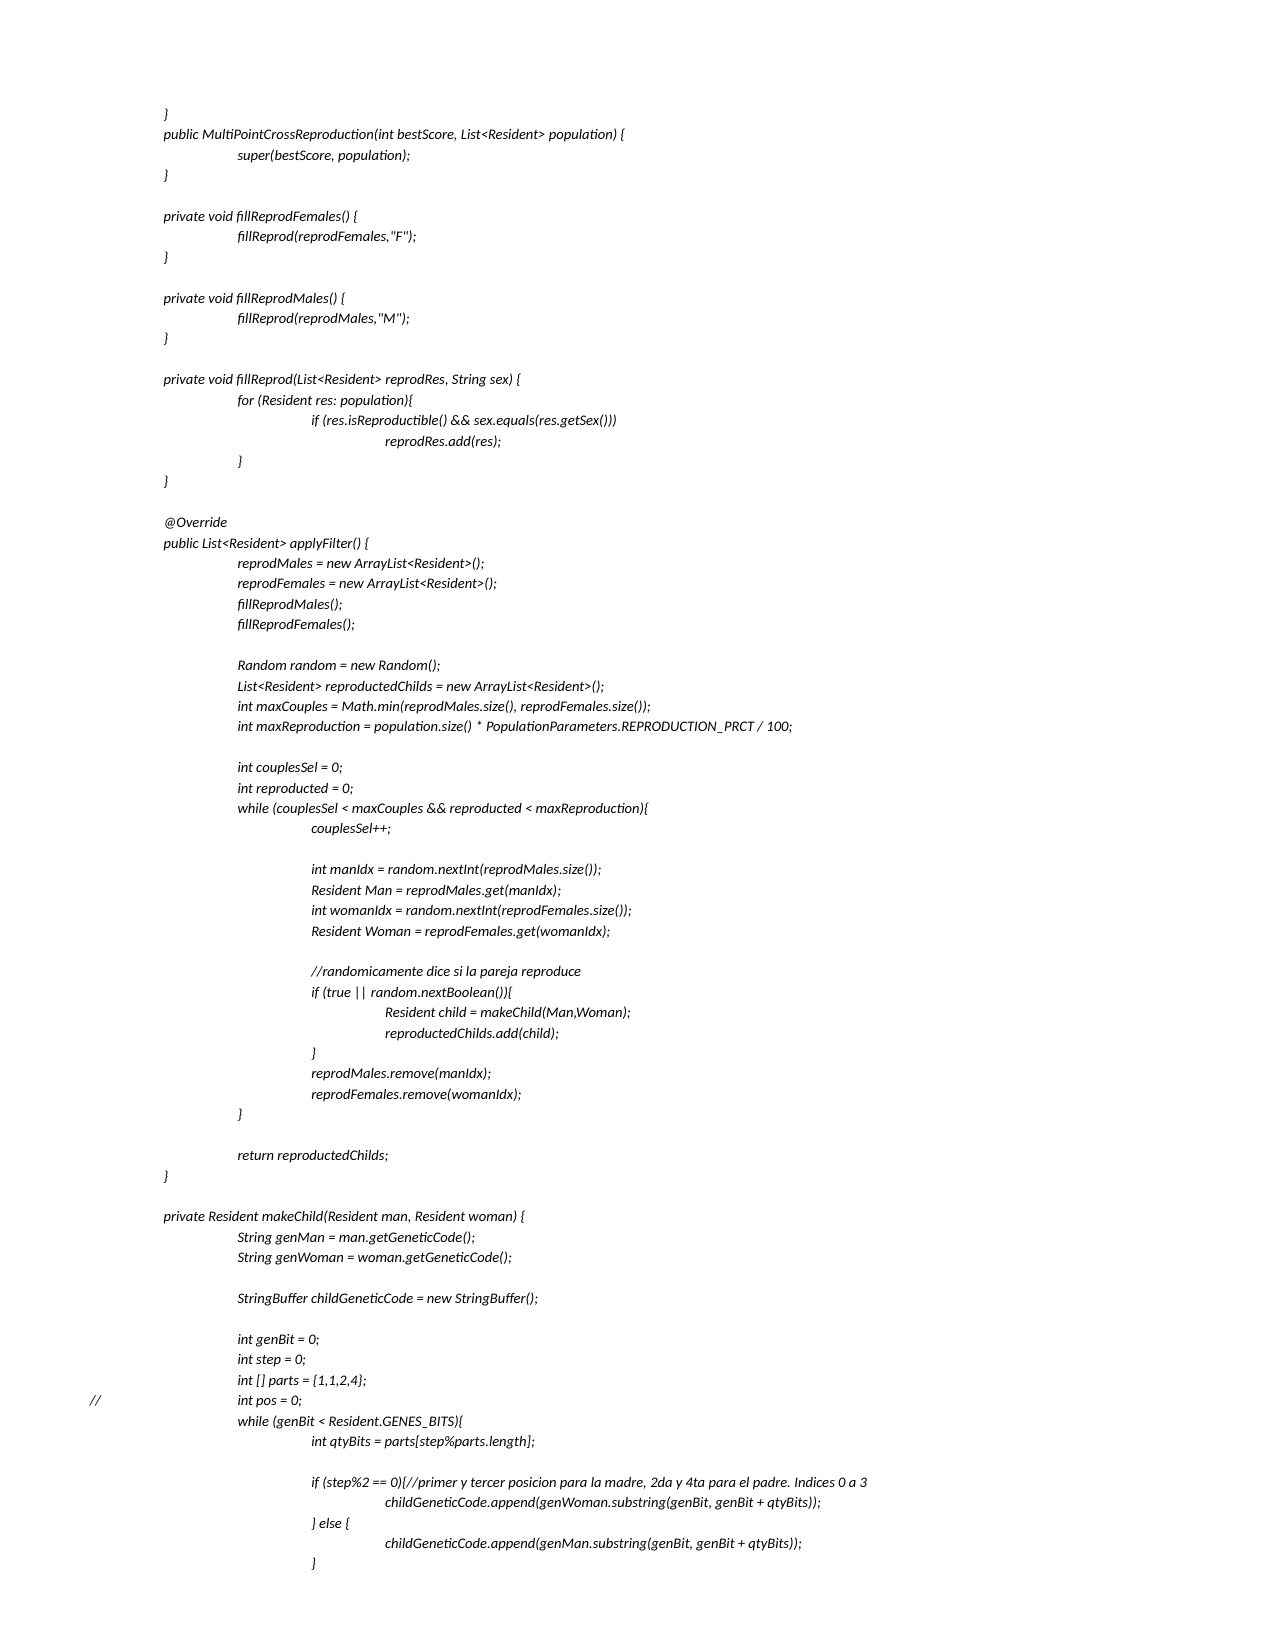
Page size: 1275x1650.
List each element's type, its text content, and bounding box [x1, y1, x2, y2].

text StringBuffer childGeneticCode = new StringBuffer(); [89, 1289, 1229, 1307]
text Resident child = makeChild(Man,Woman); [89, 1003, 1229, 1021]
text int manIdx = random.nextInt(reprodMales.size()); [89, 861, 1229, 878]
text reprodFemales.remove(womanIdx); [89, 1085, 1229, 1103]
text } [89, 473, 1229, 490]
text while (genBit < Resident.GENES_BITS){ [89, 1412, 1229, 1429]
text } [89, 452, 1229, 470]
text for (Resident res: population){ [89, 391, 1229, 409]
text String genMan = man.getGeneticCode(); [89, 1228, 1229, 1246]
text fillReprodFemales(); [89, 616, 1229, 633]
text Random random = new Random(); [89, 656, 1229, 674]
text private void fillReprod(List<Resident> reprodRes, String sex) { [89, 371, 1229, 388]
text @Override [89, 513, 1229, 531]
text int genBit = 0; [89, 1330, 1229, 1348]
text } else { [89, 1514, 1229, 1532]
text int maxCouples = Math.min(reprodMales.size(), reprodFemales.size()); [89, 697, 1229, 715]
text public MultiPointCrossReproduction(int bestScore, List<Resident> population) { [89, 126, 1229, 143]
text reprodMales = new ArrayList<Resident>(); [89, 554, 1229, 572]
text return reproductedChilds; [89, 1146, 1229, 1164]
text while (couplesSel < maxCouples && reproducted < maxReproduction){ [89, 799, 1229, 817]
text super(bestScore, population); [89, 146, 1229, 164]
text fillReprod(reprodMales,"M"); [89, 309, 1229, 327]
text childGeneticCode.append(genMan.substring(genBit, genBit + qtyBits)); [89, 1534, 1229, 1552]
text private void fillReprodFemales() { [89, 207, 1229, 225]
text // int pos = 0; [89, 1391, 1229, 1409]
text //randomicamente dice si la pareja reproduce [89, 963, 1229, 980]
text int womanIdx = random.nextInt(reprodFemales.size()); [89, 901, 1229, 919]
text if (res.isReproductible() && sex.equals(res.getSex())) [89, 411, 1229, 429]
text private void fillReprodMales() { [89, 289, 1229, 307]
text reprodFemales = new ArrayList<Resident>(); [89, 575, 1229, 592]
text } [89, 1167, 1229, 1184]
text int step = 0; [89, 1351, 1229, 1368]
text reprodRes.add(res); [89, 432, 1229, 449]
text couplesSel++; [89, 820, 1229, 837]
text private Resident makeChild(Resident man, Resident woman) { [89, 1208, 1229, 1225]
text Resident Man = reprodMales.get(manIdx); [89, 881, 1229, 899]
text public List<Resident> applyFilter() { [89, 534, 1229, 552]
text List<Resident> reproductedChilds = new ArrayList<Resident>(); [89, 677, 1229, 694]
text int [] parts = {1,1,2,4}; [89, 1371, 1229, 1389]
text if (step%2 == 0){//primer y tercer posicion para la madre, 2da y 4ta para el padre. Indices 0 a 3 [89, 1473, 1229, 1491]
text } [89, 1106, 1229, 1123]
text String genWoman = woman.getGeneticCode(); [89, 1248, 1229, 1266]
text Resident Woman = reprodFemales.get(womanIdx); [89, 922, 1229, 939]
text reproductedChilds.add(child); [89, 1024, 1229, 1042]
text int maxReproduction = population.size() * PopulationParameters.REPRODUCTION_PRCT / 100; [89, 718, 1229, 735]
text } [89, 1044, 1229, 1062]
text } [89, 330, 1229, 347]
text int reproducted = 0; [89, 779, 1229, 797]
text } [89, 166, 1229, 184]
text if (true || random.nextBoolean()){ [89, 983, 1229, 1001]
text reprodMales.remove(manIdx); [89, 1065, 1229, 1082]
text childGeneticCode.append(genWoman.substring(genBit, genBit + qtyBits)); [89, 1493, 1229, 1511]
text int couplesSel = 0; [89, 758, 1229, 776]
text } [89, 1555, 1229, 1572]
text } [89, 248, 1229, 266]
text fillReprod(reprodFemales,"F"); [89, 228, 1229, 245]
text int qtyBits = parts[step%parts.length]; [89, 1432, 1229, 1450]
text } [89, 105, 1229, 123]
text fillReprodMales(); [89, 595, 1229, 613]
